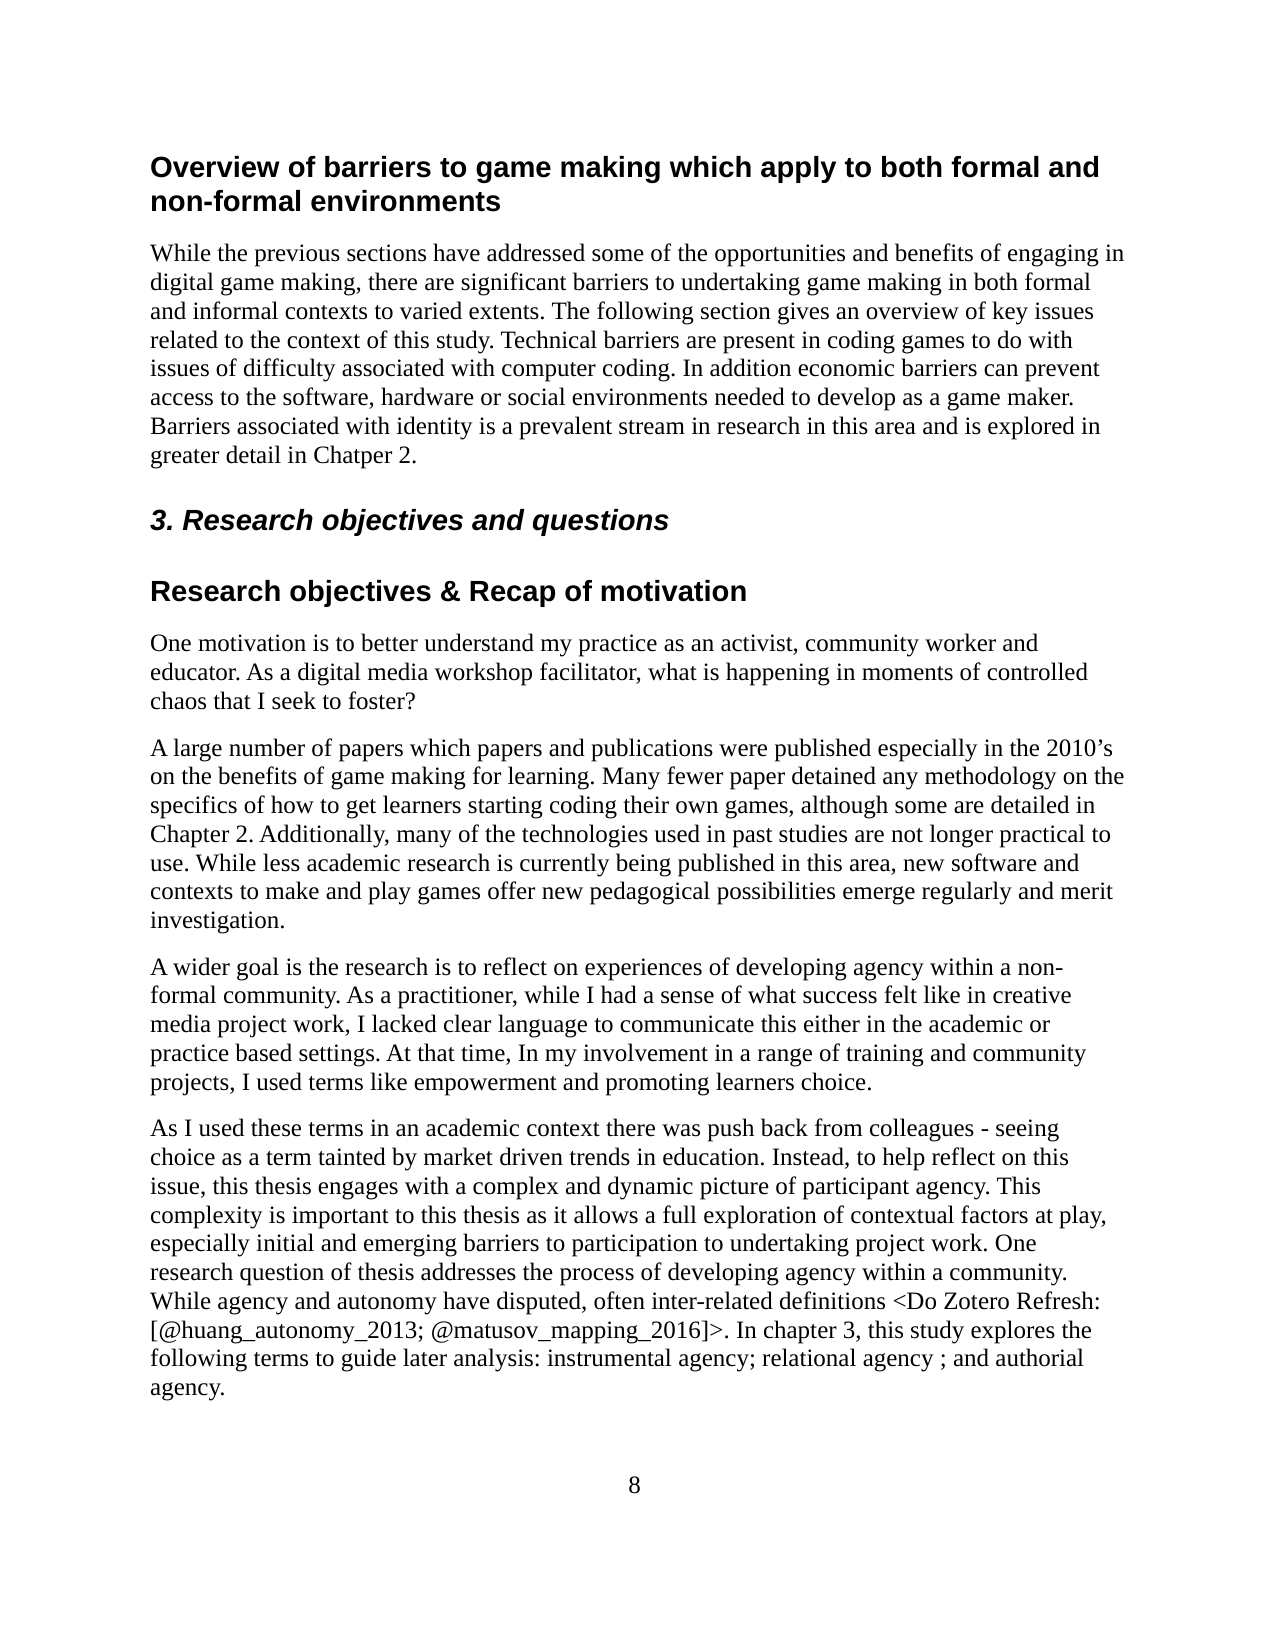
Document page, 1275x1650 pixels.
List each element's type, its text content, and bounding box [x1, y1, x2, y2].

text A wider goal is the research is to reflect on experiences of developing agency within a non-formal community. As a practitioner, while I had a sense of what success felt like in creative media project work, I lacked clear language to communicate this either in the academic or practice based settings. At that time, In my involvement in a range of training and community projects, I used terms like empowerment and promoting learners choice. [150, 952, 1125, 1096]
text A large number of papers which papers and publications were published especially in the 2010’s on the benefits of game making for learning. Many fewer paper detained any methodology on the specifics of how to get learners starting coding their own games, although some are detailed in Chapter 2. Additionally, many of the technologies used in past studies are not longer practical to use. While less academic research is currently being published in this area, new software and contexts to make and play games offer new pedagogical possibilities emerge regularly and merit investigation. [150, 733, 1125, 934]
text While the previous sections have addressed some of the opportunities and benefits of engaging in digital game making, there are significant barriers to undertaking game making in both formal and informal contexts to varied extents. The following section gives an overview of key issues related to the context of this study. Technical barriers are present in coding games to do with issues of difficulty associated with computer coding. In addition economic barriers can prevent access to the software, hardware or social environments needed to develop as a game maker. Barriers associated with identity is a prevalent stream in research in this area and is explored in greater detail in Chatper 2. [150, 238, 1125, 468]
text One motivation is to better understand my practice as an activist, community worker and educator. As a digital media workshop facilitator, what is happening in moments of controlled chaos that I seek to foster? [150, 628, 1125, 715]
text As I used these terms in an academic context there was push back from colleagues - seeing choice as a term tainted by market driven trends in education. Instead, to help reflect on this issue, this thesis engages with a complex and dynamic picture of participant agency. This complexity is important to this thesis as it allows a full exploration of contextual factors at play, especially initial and emerging barriers to participation to undertaking project work. One research question of thesis addresses the process of developing agency within a community. While agency and autonomy have disputed, often inter-related definitions <Do Zotero Refresh: [@huang_autonomy_2013; @matusov_mapping_2016]>. In chapter 3, this study explores the following terms to guide later analysis: instrumental agency; relational agency ; and authorial agency. [150, 1113, 1125, 1401]
subtitle Research objectives & Recap of motivation [150, 573, 1125, 607]
subtitle 3. Research objectives and questions [150, 502, 1125, 536]
subtitle Overview of barriers to game making which apply to both formal and non-formal environments [150, 150, 1125, 217]
